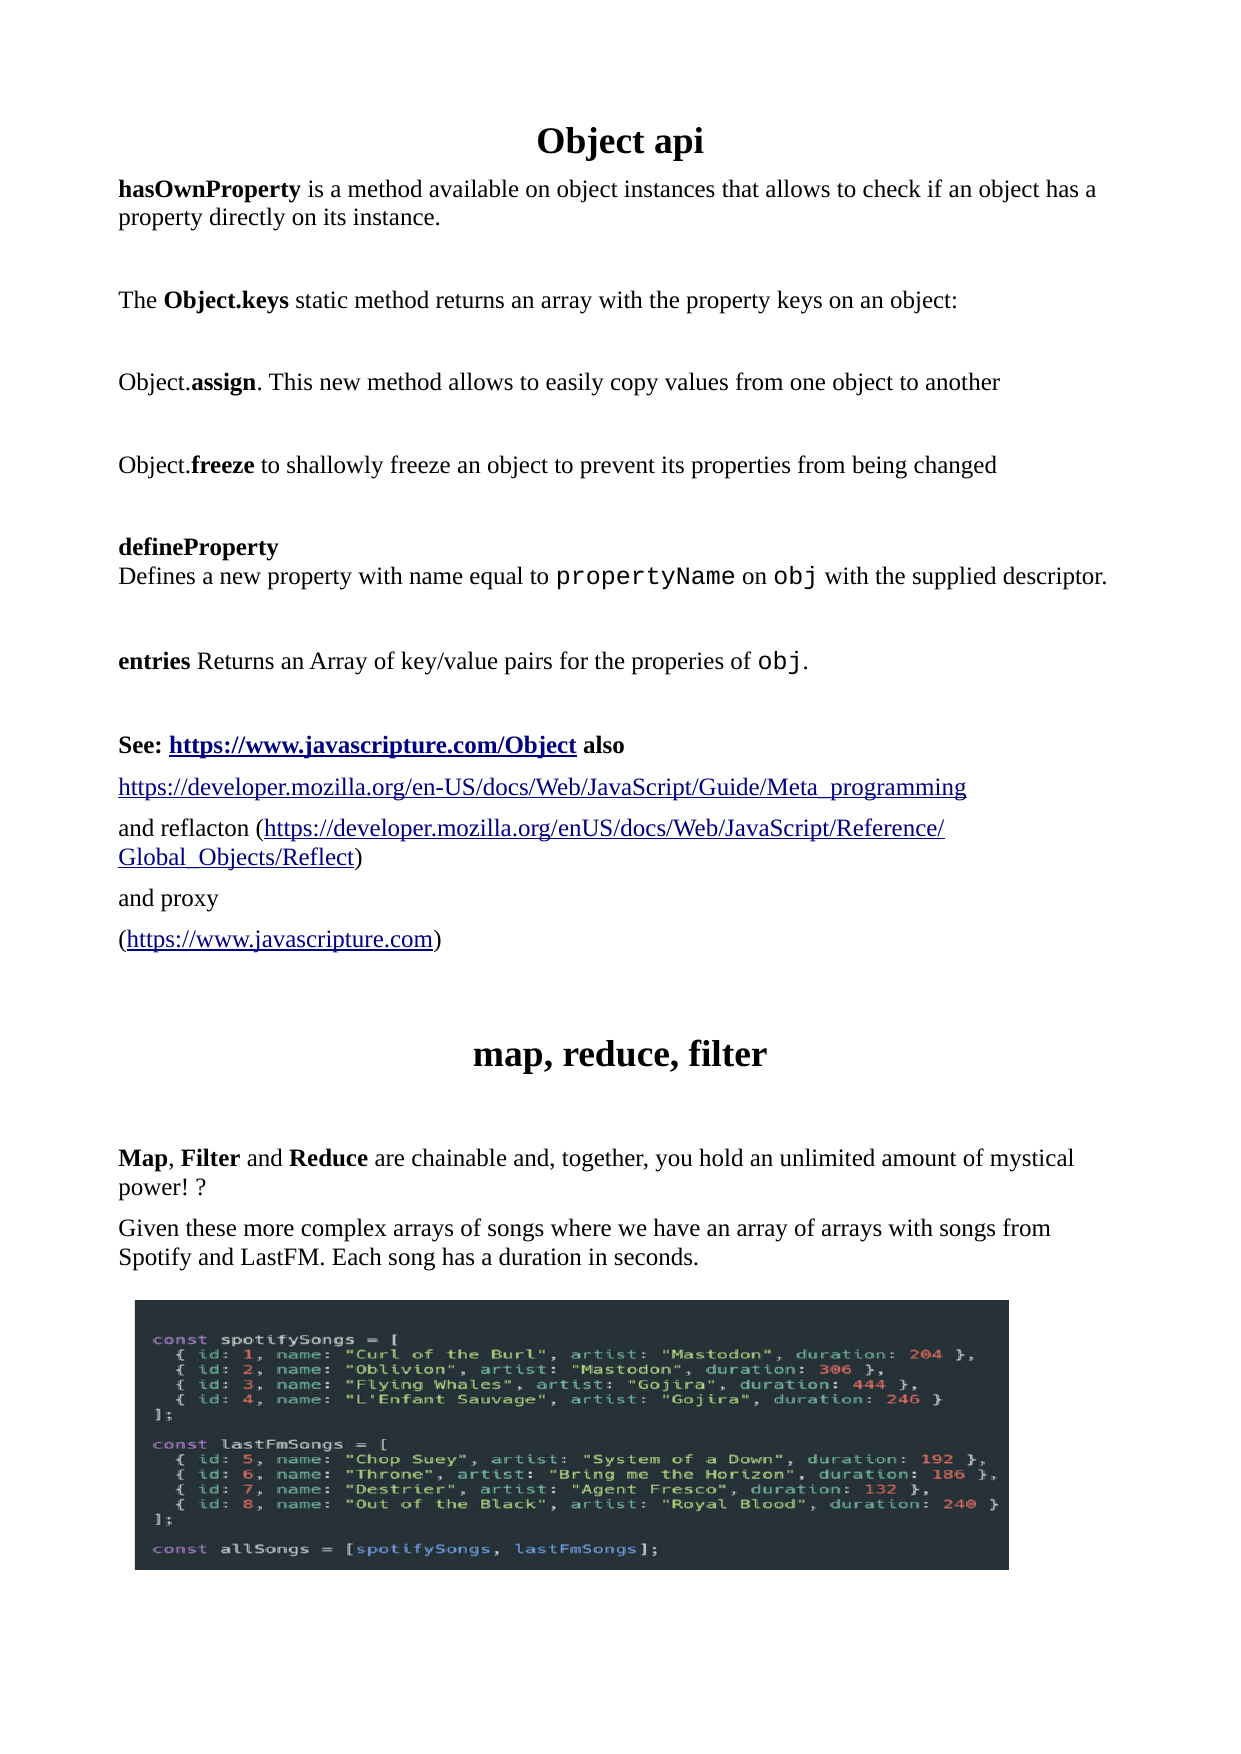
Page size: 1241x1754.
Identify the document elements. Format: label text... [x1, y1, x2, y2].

subtitle map, reduce, filter [118, 1032, 1122, 1075]
text Object.assign. This new method allows to easily copy values from one object to another [118, 367, 1122, 396]
text and reflacton (https://developer.mozilla.org/enUS/docs/Web/JavaScript/Reference/Global_Objects/Reflect) [118, 813, 1122, 870]
text and proxy [118, 883, 1122, 912]
text Map, Filter and Reduce are chainable and, together, you hold an unlimited amount of mystical power! ? ✨ ✨ [118, 1143, 1122, 1200]
text defineProperty Defines a new property with name equal to propertyName on obj with the supplied descriptor. [118, 532, 1122, 592]
text The Object.keys static method returns an array with the property keys on an object: [118, 285, 1122, 314]
text entries Returns an Array of key/value pairs for the properies of obj. [118, 646, 1122, 677]
text hasOwnProperty is a method available on object instances that allows to check if an object has a property directly on its instance. [118, 174, 1122, 231]
subtitle Object api [118, 118, 1122, 161]
text Object.freeze to shallowly freeze an object to prevent its properties from being changed [118, 450, 1122, 479]
text Given these more complex arrays of songs where we have an array of arrays with songs from Spotify and LastFM. Each song has a duration in seconds. [118, 1213, 1122, 1270]
picture [134, 1300, 1009, 1570]
text See: https://www.javascripture.com/Object also [118, 730, 1122, 759]
text (https://www.javascripture.com) [118, 924, 1122, 953]
text https://developer.mozilla.org/en-US/docs/Web/JavaScript/Guide/Meta_programming [118, 772, 1122, 800]
